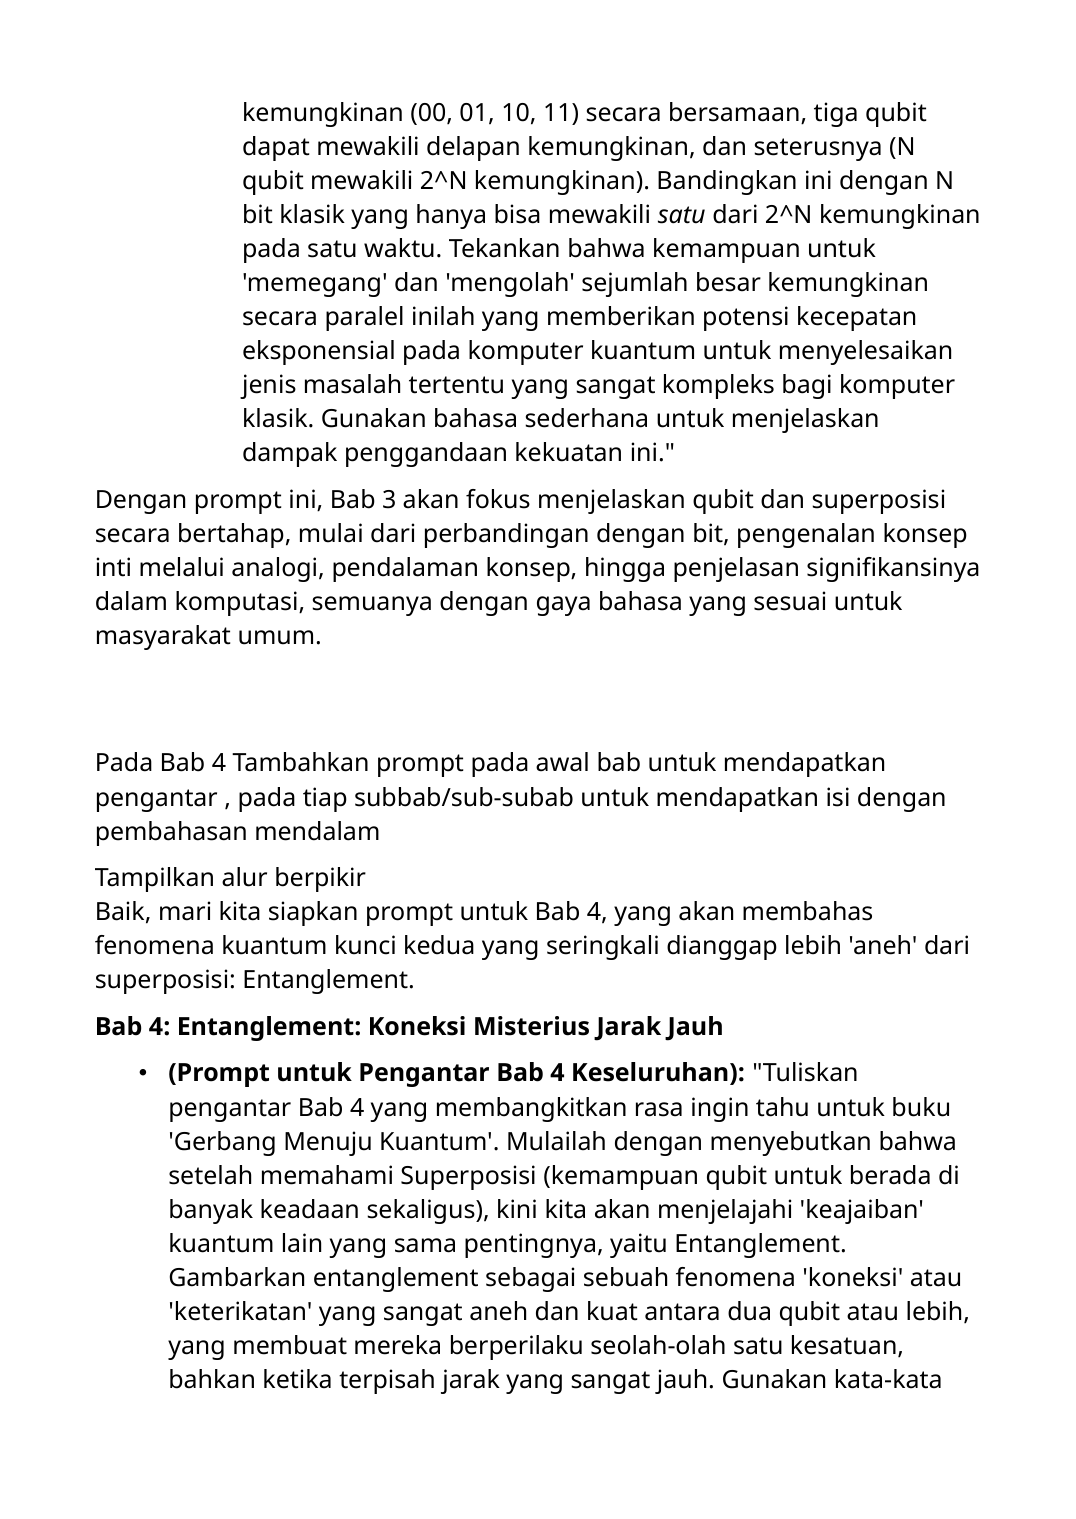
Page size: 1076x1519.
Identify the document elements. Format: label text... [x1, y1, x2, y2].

text Bab 4: Entanglement: Koneksi Misterius Jarak Jauh [94, 1008, 981, 1043]
text Dengan prompt ini, Bab 3 akan fokus menjelaskan qubit dan superposisi secara bertahap, mulai dari perbandingan dengan bit, pengenalan konsep inti melalui analogi, pendalaman konsep, hingga penjelasan signifikansinya dalam komputasi, semuanya dengan gaya bahasa yang sesuai untuk masyarakat umum. [94, 482, 981, 652]
text Baik, mari kita siapkan prompt untuk Bab 4, yang akan membahas fenomena kuantum kunci kedua yang seringkali dianggap lebih 'aneh' dari superposisi: Entanglement. [94, 894, 981, 996]
list (Prompt untuk Pengantar Bab 4 Keseluruhan): "Tuliskan pengantar Bab 4 yang membangkitkan rasa ingin tahu untuk buku 'Gerbang Menuju Kuantum'. Mulailah dengan menyebutkan bahwa setelah memahami Superposisi (kemampuan qubit untuk berada di banyak keadaan sekaligus), kini kita akan menjelajahi 'keajaiban' kuantum lain yang sama pentingnya, yaitu Entanglement. Gambarkan entanglement sebagai sebuah fenomena 'koneksi' atau 'keterikatan' yang sangat aneh dan kuat antara dua qubit atau lebih, yang membuat mereka berperilaku seolah-olah satu kesatuan, bahkan ketika terpisah jarak yang sangat jauh. Gunakan kata-kata [139, 1055, 981, 1396]
list kemungkinan (00, 01, 10, 11) secara bersamaan, tiga qubit dapat mewakili delapan kemungkinan, dan seterusnya (N qubit mewakili 2^N kemungkinan). Bandingkan ini dengan N bit klasik yang hanya bisa mewakili satu dari 2^N kemungkinan pada satu waktu. Tekankan bahwa kemampuan untuk 'memegang' dan 'mengolah' sejumlah besar kemungkinan secara paralel inilah yang memberikan potensi kecepatan eksponensial pada komputer kuantum untuk menyelesaikan jenis masalah tertentu yang sangat kompleks bagi komputer klasik. Gunakan bahasa sederhana untuk menjelaskan dampak penggandaan kekuatan ini." [212, 94, 981, 469]
text Pada Bab 4 Tambahkan prompt pada awal bab untuk mendapatkan pengantar , pada tiap subbab/sub-subab untuk mendapatkan isi dengan pembahasan mendalam [94, 745, 981, 847]
text Tampilkan alur berpikir [94, 860, 981, 894]
